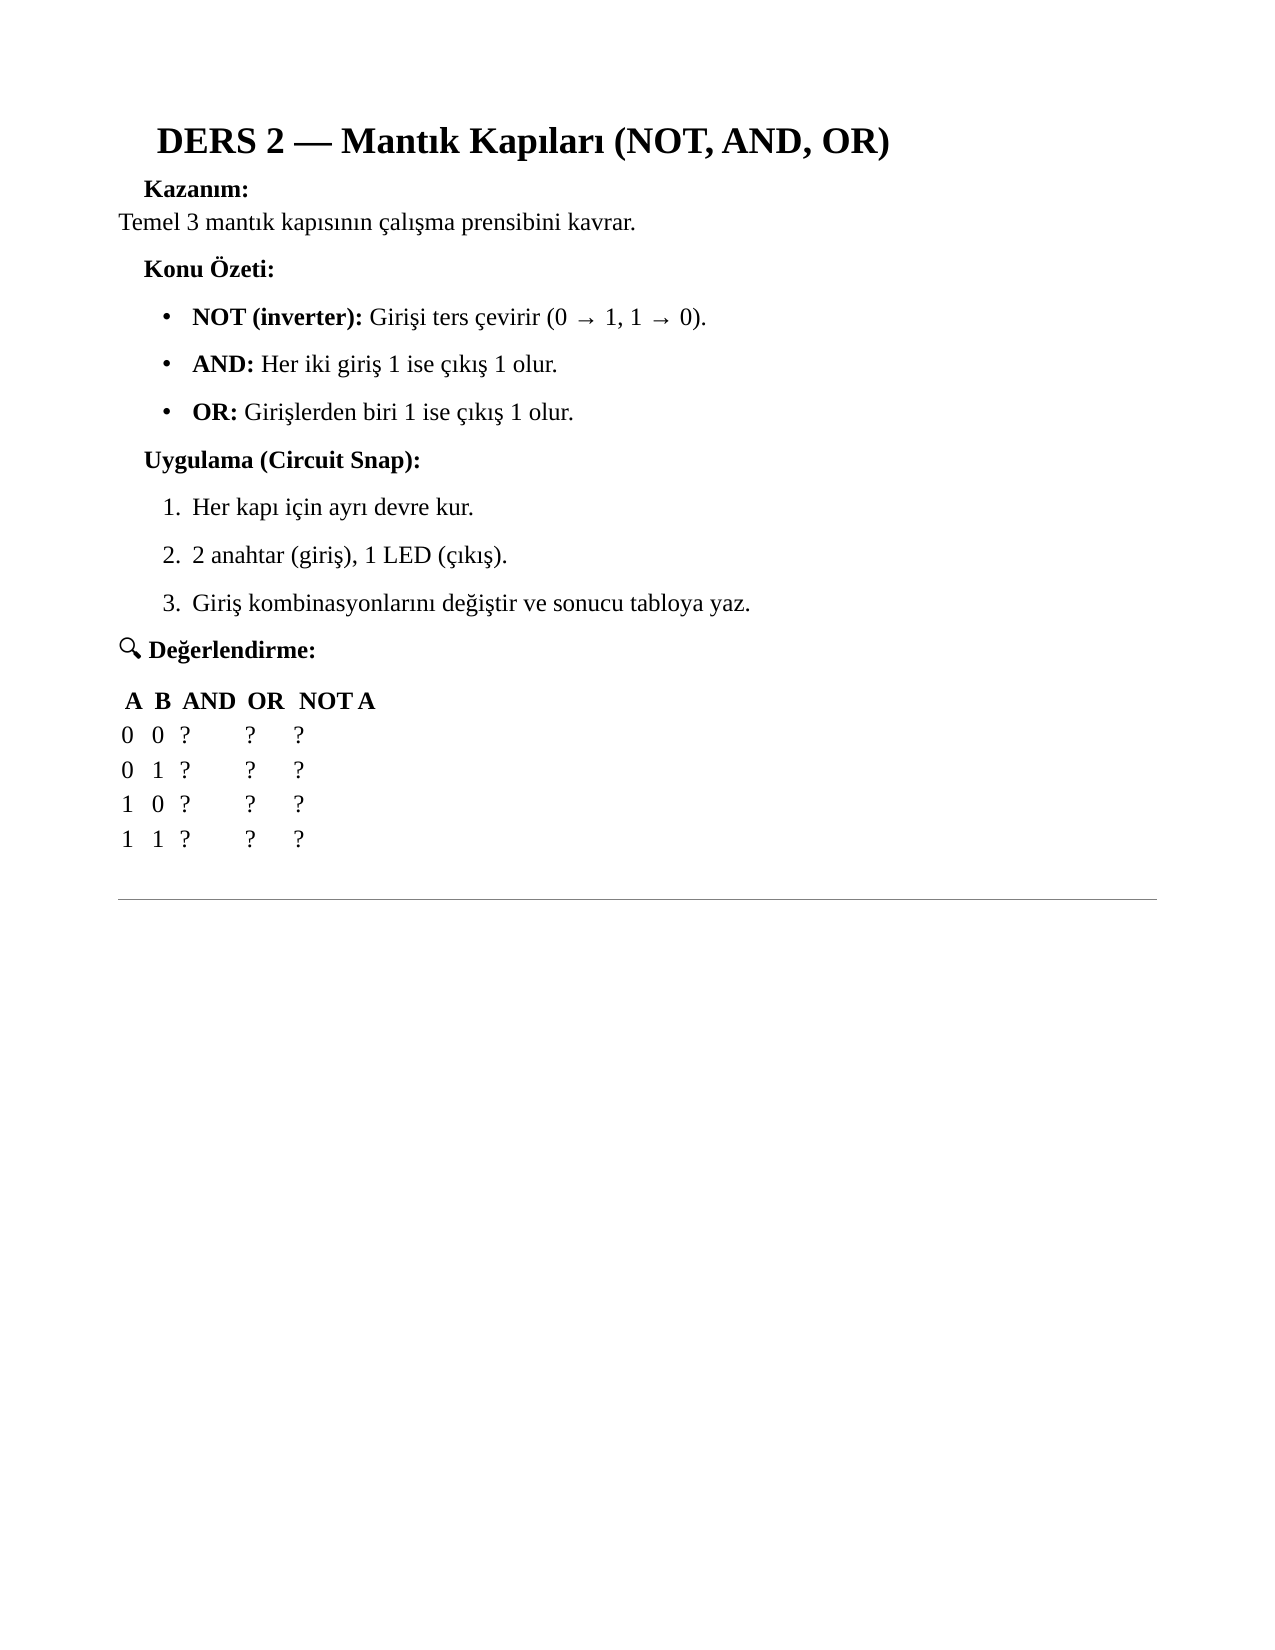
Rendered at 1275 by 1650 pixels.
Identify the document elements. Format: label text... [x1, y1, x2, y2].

table_cell ? [242, 821, 290, 856]
table_cell ? [290, 821, 384, 856]
table_header AND [176, 683, 242, 717]
table_cell ? [242, 752, 290, 787]
table_header OR [242, 683, 290, 717]
table_cell ? [290, 752, 384, 787]
table_cell 0 [118, 752, 149, 787]
table_cell 1 [118, 787, 149, 821]
subtitle 📘 DERS 2 — Mantık Kapıları (NOT, AND, OR) [118, 118, 1157, 161]
table_cell ? [176, 752, 242, 787]
table_header B [149, 683, 176, 717]
table_cell 0 [118, 718, 149, 752]
text 🧠 Konu Özeti: [118, 254, 1157, 283]
table_cell ? [242, 718, 290, 752]
table_cell ? [242, 787, 290, 821]
list OR: Girişlerden biri 1 ise çıkış 1 olur. [162, 397, 1157, 426]
list AND: Her iki giriş 1 ise çıkış 1 olur. [162, 349, 1157, 378]
table_cell 0 [149, 718, 176, 752]
table_cell ? [290, 787, 384, 821]
table_header NOT A [290, 683, 384, 717]
table_cell 1 [118, 821, 149, 856]
table_cell ? [176, 787, 242, 821]
list NOT (inverter): Girişi ters çevirir (0 → 1, 1 → 0). [162, 302, 1157, 331]
list Giriş kombinasyonlarını değiştir ve sonucu tabloya yaz. [162, 588, 1157, 616]
text 🧩 Uygulama (Circuit Snap): [118, 445, 1157, 473]
list 2 anahtar (giriş), 1 LED (çıkış). [162, 540, 1157, 569]
table_cell 1 [149, 752, 176, 787]
table_header A [118, 683, 149, 717]
table_cell ? [176, 718, 242, 752]
text 🎯 Kazanım: Temel 3 mantık kapısının çalışma prensibini kavrar. [118, 174, 1157, 236]
table_cell 0 [149, 787, 176, 821]
list Her kapı için ayrı devre kur. [162, 492, 1157, 521]
table_cell ? [290, 718, 384, 752]
text 🔍 Değerlendirme: [118, 635, 1157, 664]
table_cell 1 [149, 821, 176, 856]
table_cell ? [176, 821, 242, 856]
